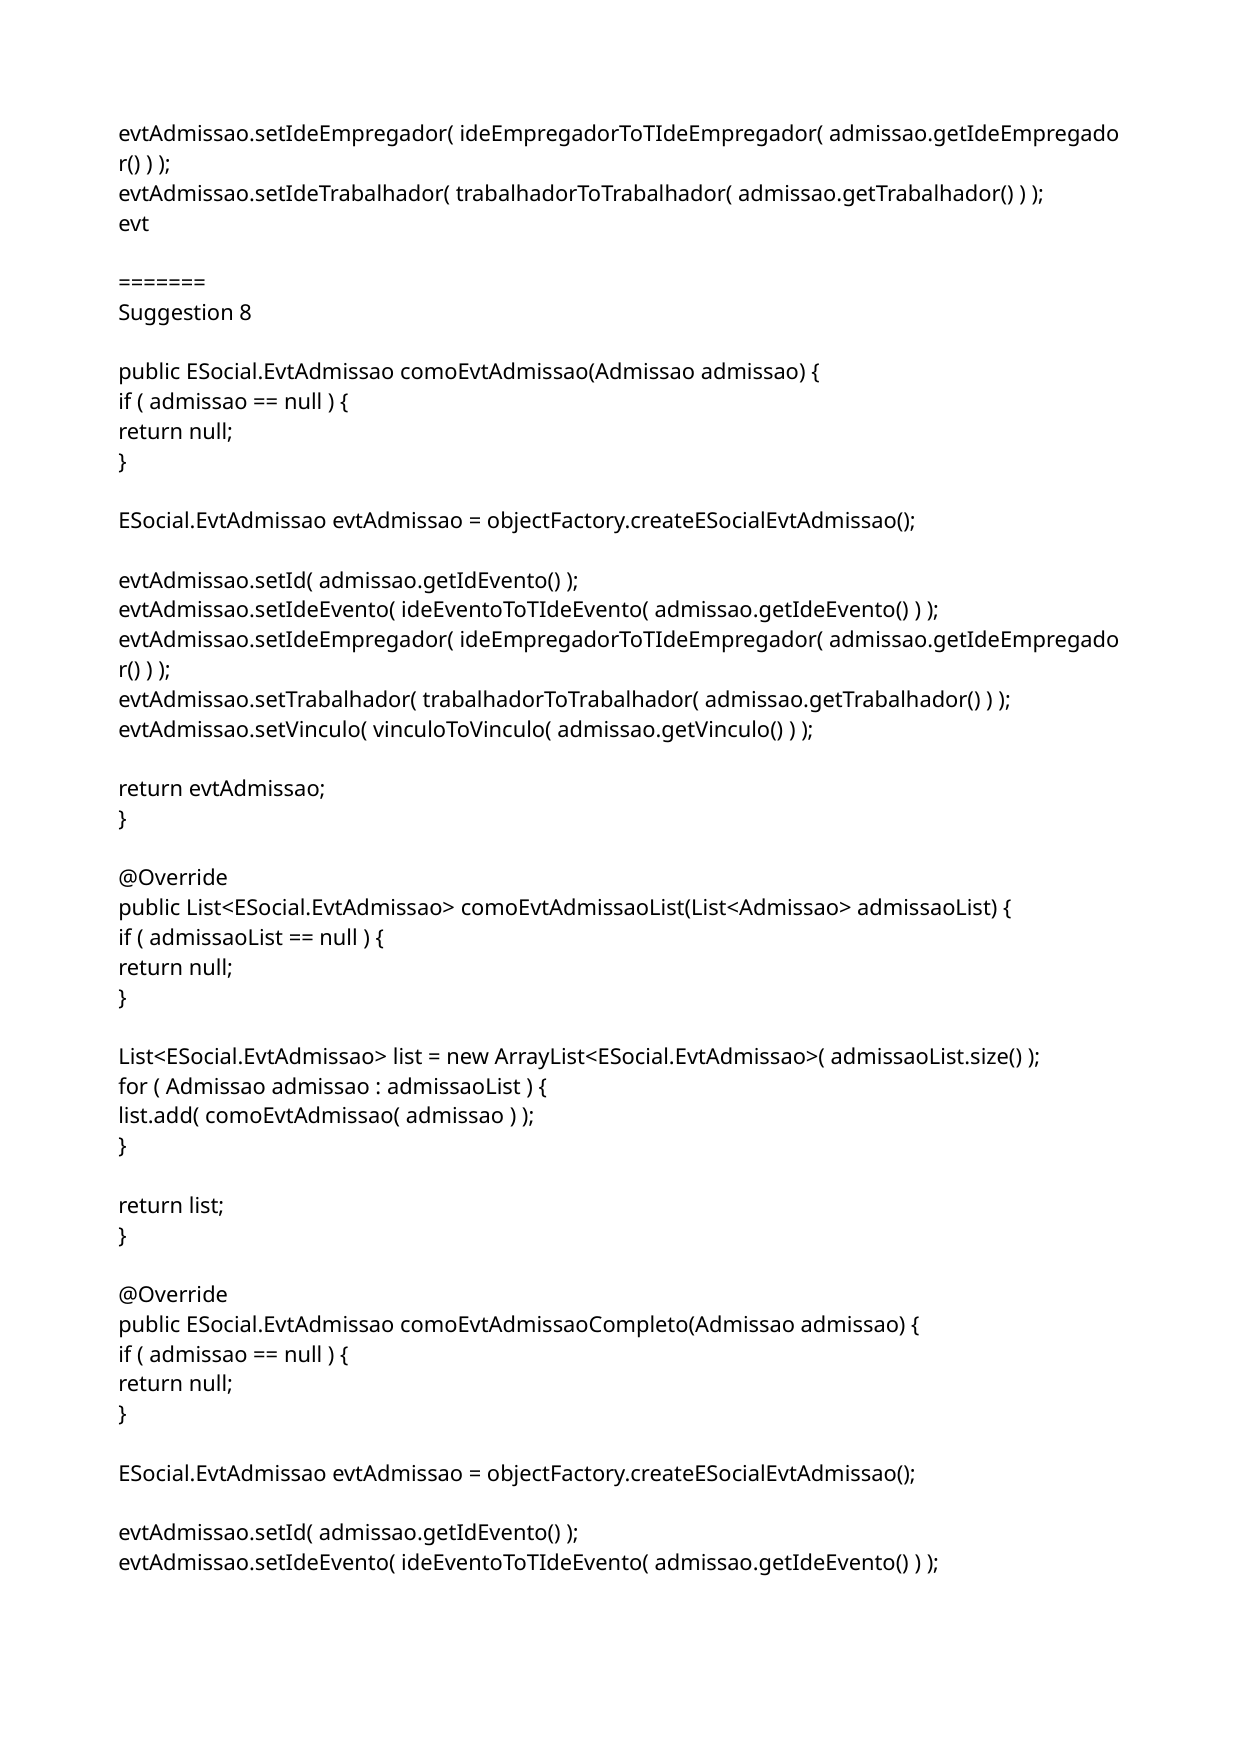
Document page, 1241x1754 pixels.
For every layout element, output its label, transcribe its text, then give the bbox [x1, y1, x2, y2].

text public ESocial.EvtAdmissao comoEvtAdmissao(Admissao admissao) { [118, 356, 1122, 386]
text evtAdmissao.setIdeEvento( ideEventoToTIdeEvento( admissao.getIdeEvento() ) ); [118, 1547, 1122, 1577]
text } [118, 803, 1122, 833]
text ESocial.EvtAdmissao evtAdmissao = objectFactory.createESocialEvtAdmissao(); [118, 505, 1122, 535]
text @Override [118, 1279, 1122, 1309]
text evtAdmissao.setTrabalhador( trabalhadorToTrabalhador( admissao.getTrabalhador() ) ); [118, 684, 1122, 713]
text if ( admissao == null ) { [118, 386, 1122, 416]
text for ( Admissao admissao : admissaoList ) { [118, 1071, 1122, 1101]
text Suggestion 8 [118, 297, 1122, 327]
text } [118, 981, 1122, 1011]
text public ESocial.EvtAdmissao comoEvtAdmissaoCompleto(Admissao admissao) { [118, 1309, 1122, 1339]
text evtAdmissao.setId( admissao.getIdEvento() ); [118, 564, 1122, 594]
text } [118, 1130, 1122, 1160]
text return null; [118, 1368, 1122, 1398]
text } [118, 1398, 1122, 1428]
text List<ESocial.EvtAdmissao> list = new ArrayList<ESocial.EvtAdmissao>( admissaoList.size() ); [118, 1041, 1122, 1071]
text list.add( comoEvtAdmissao( admissao ) ); [118, 1101, 1122, 1130]
text @Override [118, 862, 1122, 892]
text evtAdmissao.setIdeTrabalhador( trabalhadorToTrabalhador( admissao.getTrabalhador() ) ); [118, 178, 1122, 207]
text evtAdmissao.setIdeEmpregador( ideEmpregadorToTIdeEmpregador( admissao.getIdeEmpregador() ) ); [118, 118, 1122, 178]
text ======= [118, 267, 1122, 297]
text return null; [118, 952, 1122, 981]
text return null; [118, 416, 1122, 446]
text if ( admissaoList == null ) { [118, 922, 1122, 952]
text public List<ESocial.EvtAdmissao> comoEvtAdmissaoList(List<Admissao> admissaoList) { [118, 892, 1122, 922]
text evtAdmissao.setVinculo( vinculoToVinculo( admissao.getVinculo() ) ); [118, 713, 1122, 743]
text evtAdmissao.setIdeEvento( ideEventoToTIdeEvento( admissao.getIdeEvento() ) ); [118, 594, 1122, 624]
text evtAdmissao.setIdeEmpregador( ideEmpregadorToTIdeEmpregador( admissao.getIdeEmpregador() ) ); [118, 624, 1122, 684]
text evt [118, 207, 1122, 237]
text if ( admissao == null ) { [118, 1339, 1122, 1368]
text evtAdmissao.setId( admissao.getIdEvento() ); [118, 1517, 1122, 1547]
text } [118, 446, 1122, 475]
text return list; [118, 1190, 1122, 1219]
text return evtAdmissao; [118, 773, 1122, 803]
text } [118, 1219, 1122, 1249]
text ESocial.EvtAdmissao evtAdmissao = objectFactory.createESocialEvtAdmissao(); [118, 1458, 1122, 1487]
